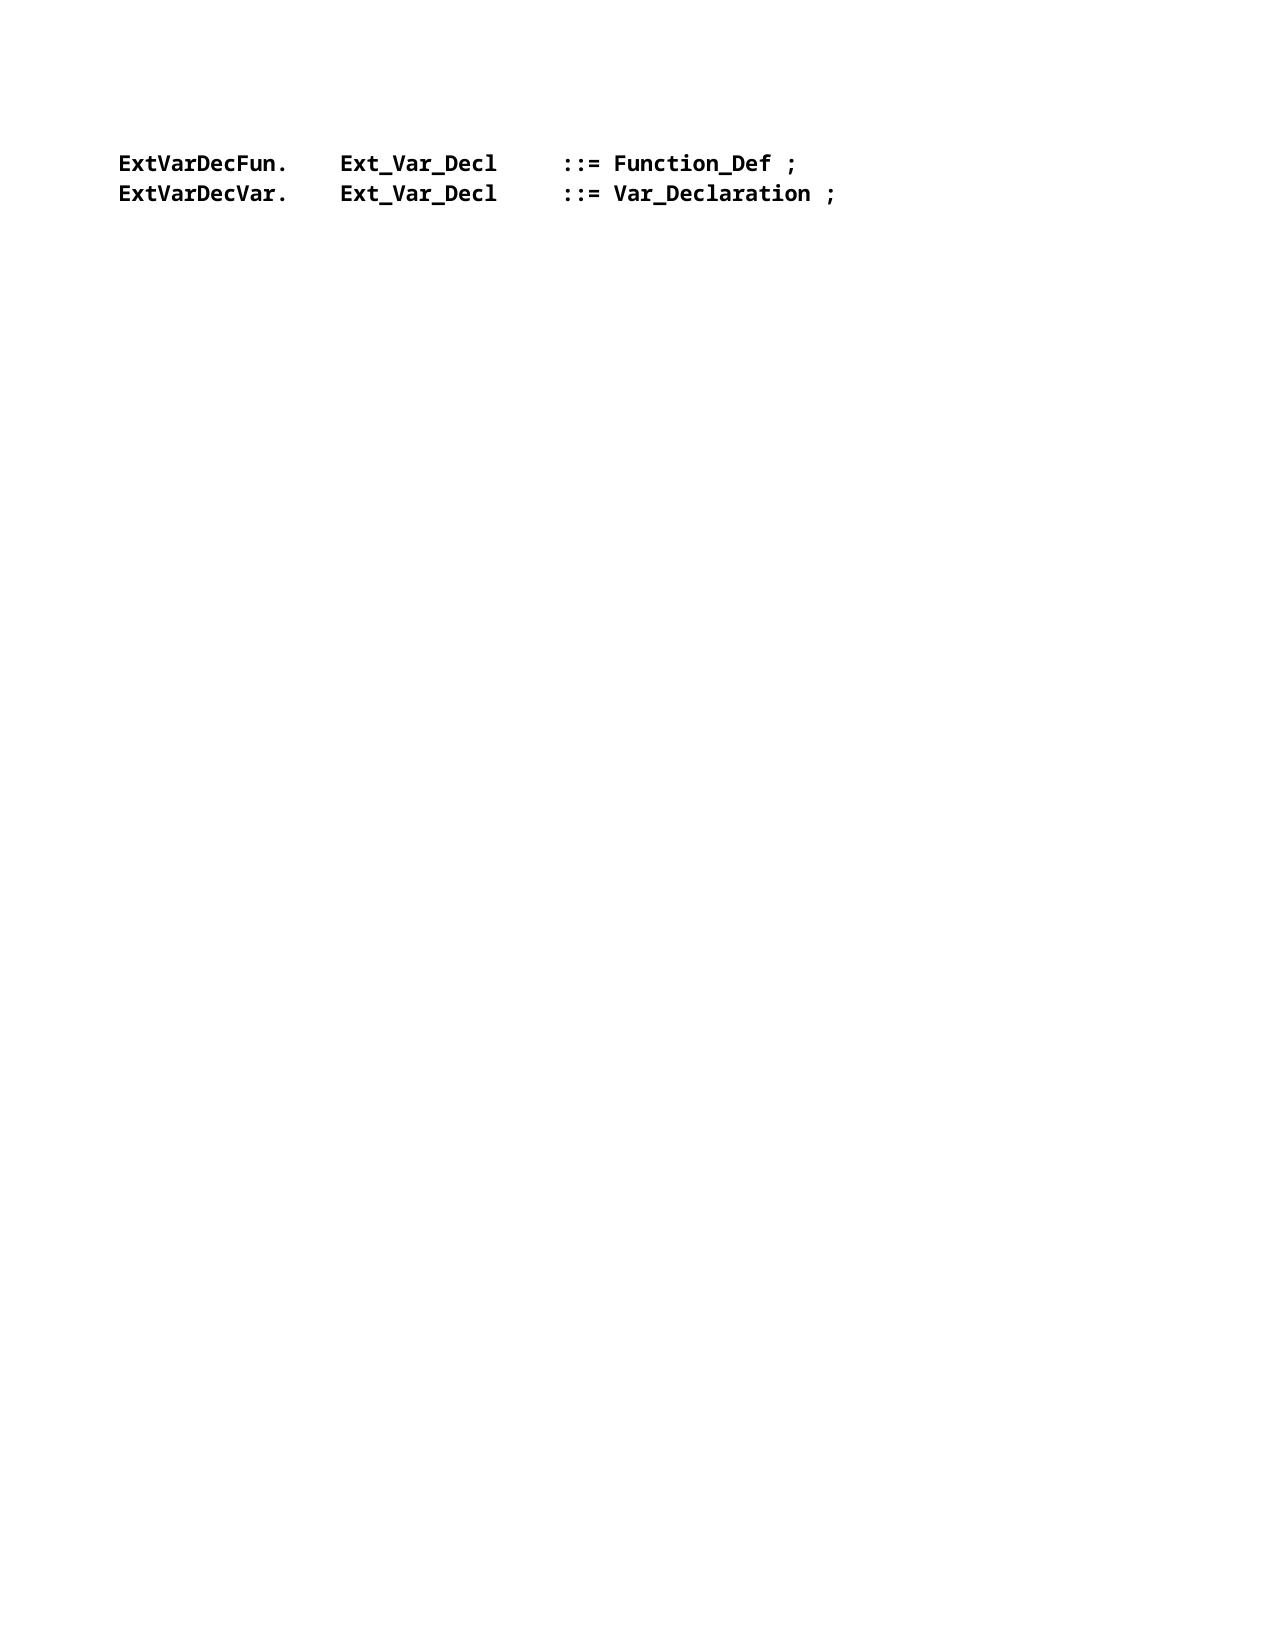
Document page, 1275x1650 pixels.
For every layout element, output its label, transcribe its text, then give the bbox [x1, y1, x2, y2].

text ExtVarDecFun. Ext_Var_Decl ::= Function_Def ; [118, 148, 1157, 178]
text ExtVarDecVar. Ext_Var_Decl ::= Var_Declaration ; [118, 178, 1157, 207]
